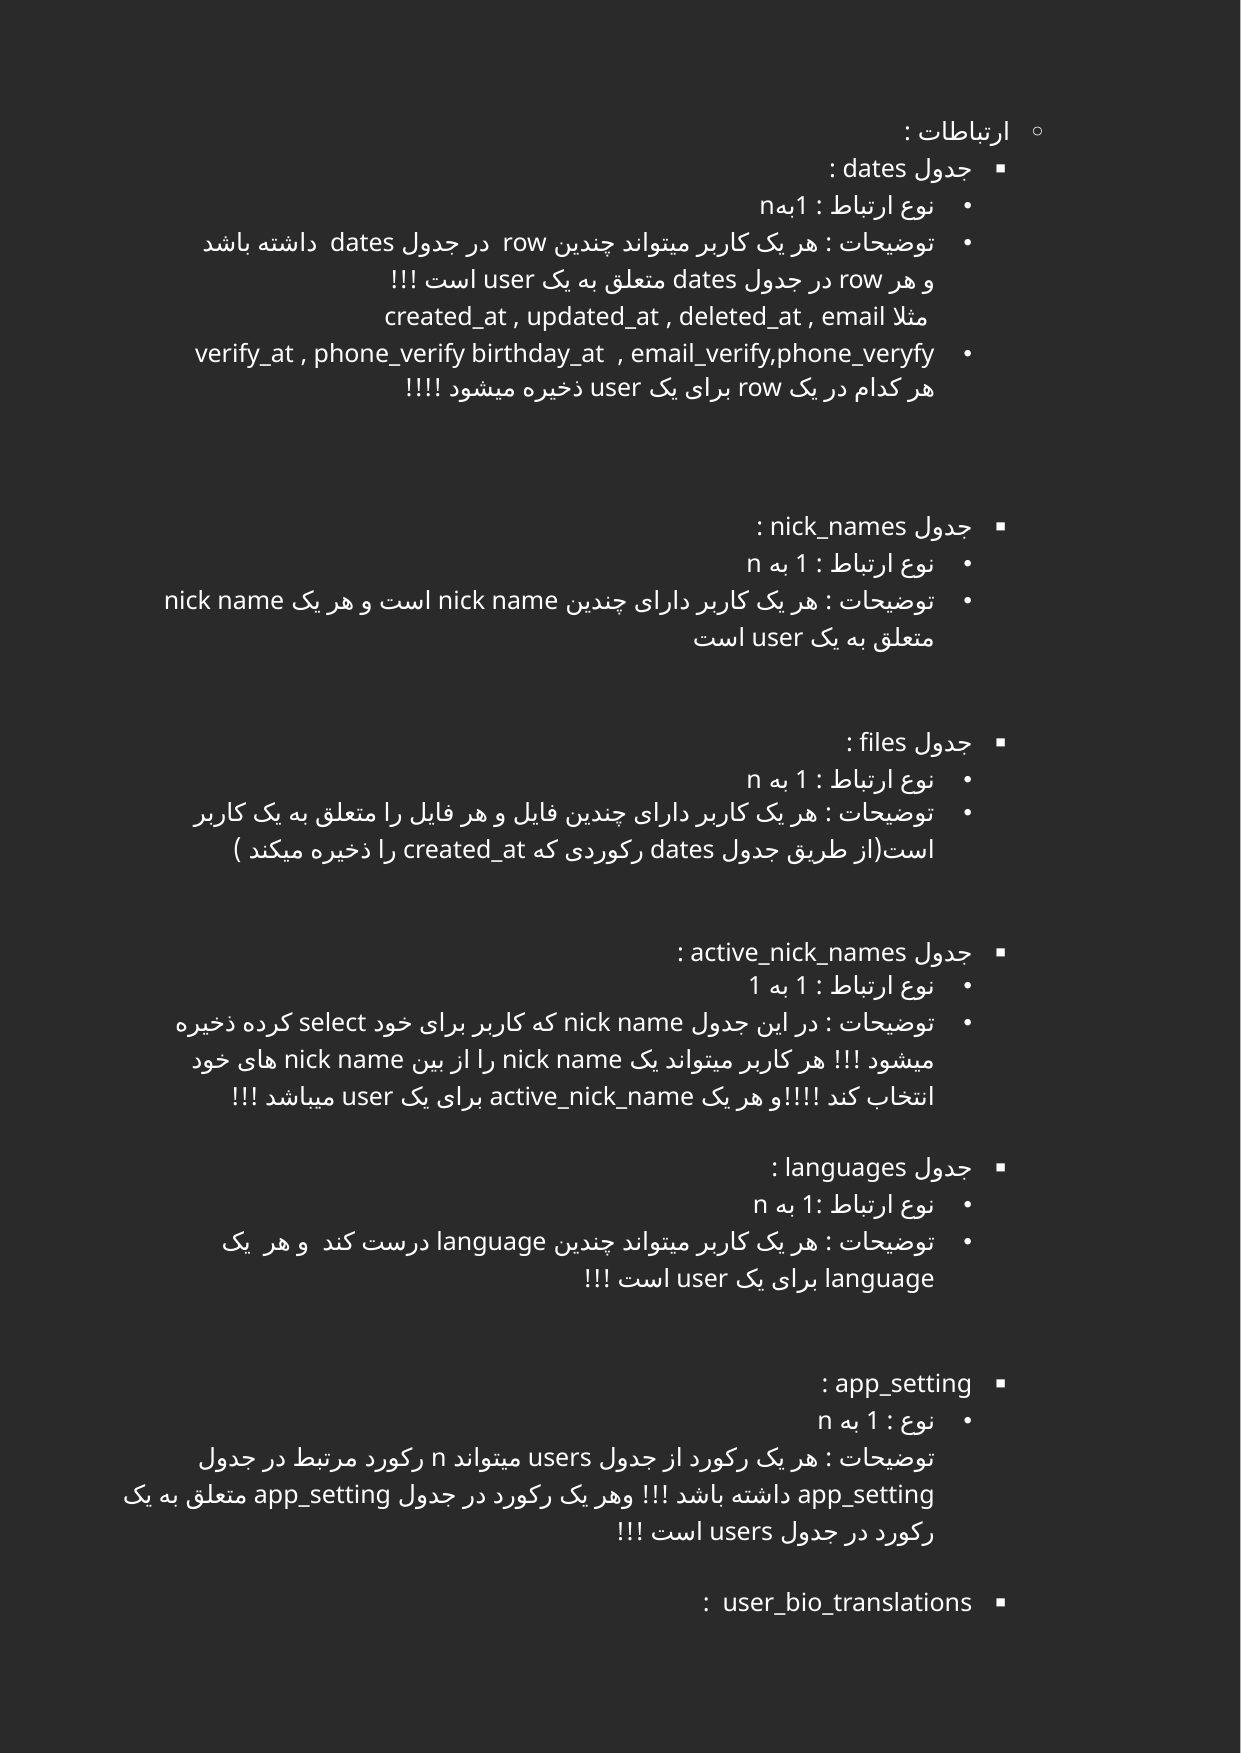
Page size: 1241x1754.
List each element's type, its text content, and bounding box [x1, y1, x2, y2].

list app_setting : [118, 1366, 1010, 1403]
list نوع ارتباط : 1 به n [118, 546, 972, 583]
list توضیحات :‌ هر یک کاربر میتواند چندین row در جدول dates داشته باشد [118, 225, 972, 262]
list user_bio_translations : [118, 1585, 1010, 1622]
list ارتباطات : [118, 118, 1047, 151]
list توضیحات : هر یک کاربر دارای چندین nick name است و هر یک nick name متعلق به یک user است [118, 583, 972, 657]
list نوع ارتباط :‌1 به n [118, 1187, 972, 1224]
list هر کدام در یک row برای یک user ذخیره میشود !!!! [118, 370, 972, 407]
list جدول dates : [118, 151, 1010, 188]
list جدول active_nick_names : [118, 935, 1010, 972]
list مثلا created_at , updated_at , deleted_at , email [118, 299, 972, 336]
list نوع ارتباط : 1 به 1 [118, 972, 972, 1005]
list نوع ارتباط : 1بهn [118, 188, 972, 225]
list و هر row در جدول dates متعلق به یک user است !!! [118, 262, 972, 299]
list توضیحات :‌ هر یک کاربر میتواند چندین language درست کند و هر یک language برای یک user است !!! [118, 1224, 972, 1298]
list توضیحات : هر یک کاربر دارای چندین فایل و هر فایل را متعلق به یک کاربر است(از طریق جدول dates رکوردی که created_at را ذخیره میکند ) [118, 799, 972, 868]
list توضیحات :‌ هر یک رکورد از جدول users میتواند n رکورد مرتبط در جدول app_setting داشته باشد !!! وهر یک رکورد در جدول app_setting متعلق به یک رکورد در جدول users است !!! [118, 1440, 972, 1551]
list جدول files : [118, 725, 1010, 762]
list جدول languages : [118, 1150, 1010, 1187]
list نوع ارتباط : 1 به n [118, 762, 972, 799]
list جدول nick_names : [118, 509, 1010, 546]
list توضیحات :‌ در این جدول nick name که کاربر برای خود select کرده ذخیره میشود !!! هر کاربر میتواند یک nick name را از بین nick name های خود انتخاب کند !!!!‌و هر یک active_nick_name برای یک user میباشد !!! [118, 1005, 972, 1116]
list نوع :‌ 1 به n [118, 1403, 972, 1440]
list verify_at , phone_verify birthday_at , email_verify,phone_veryfy [118, 336, 972, 370]
